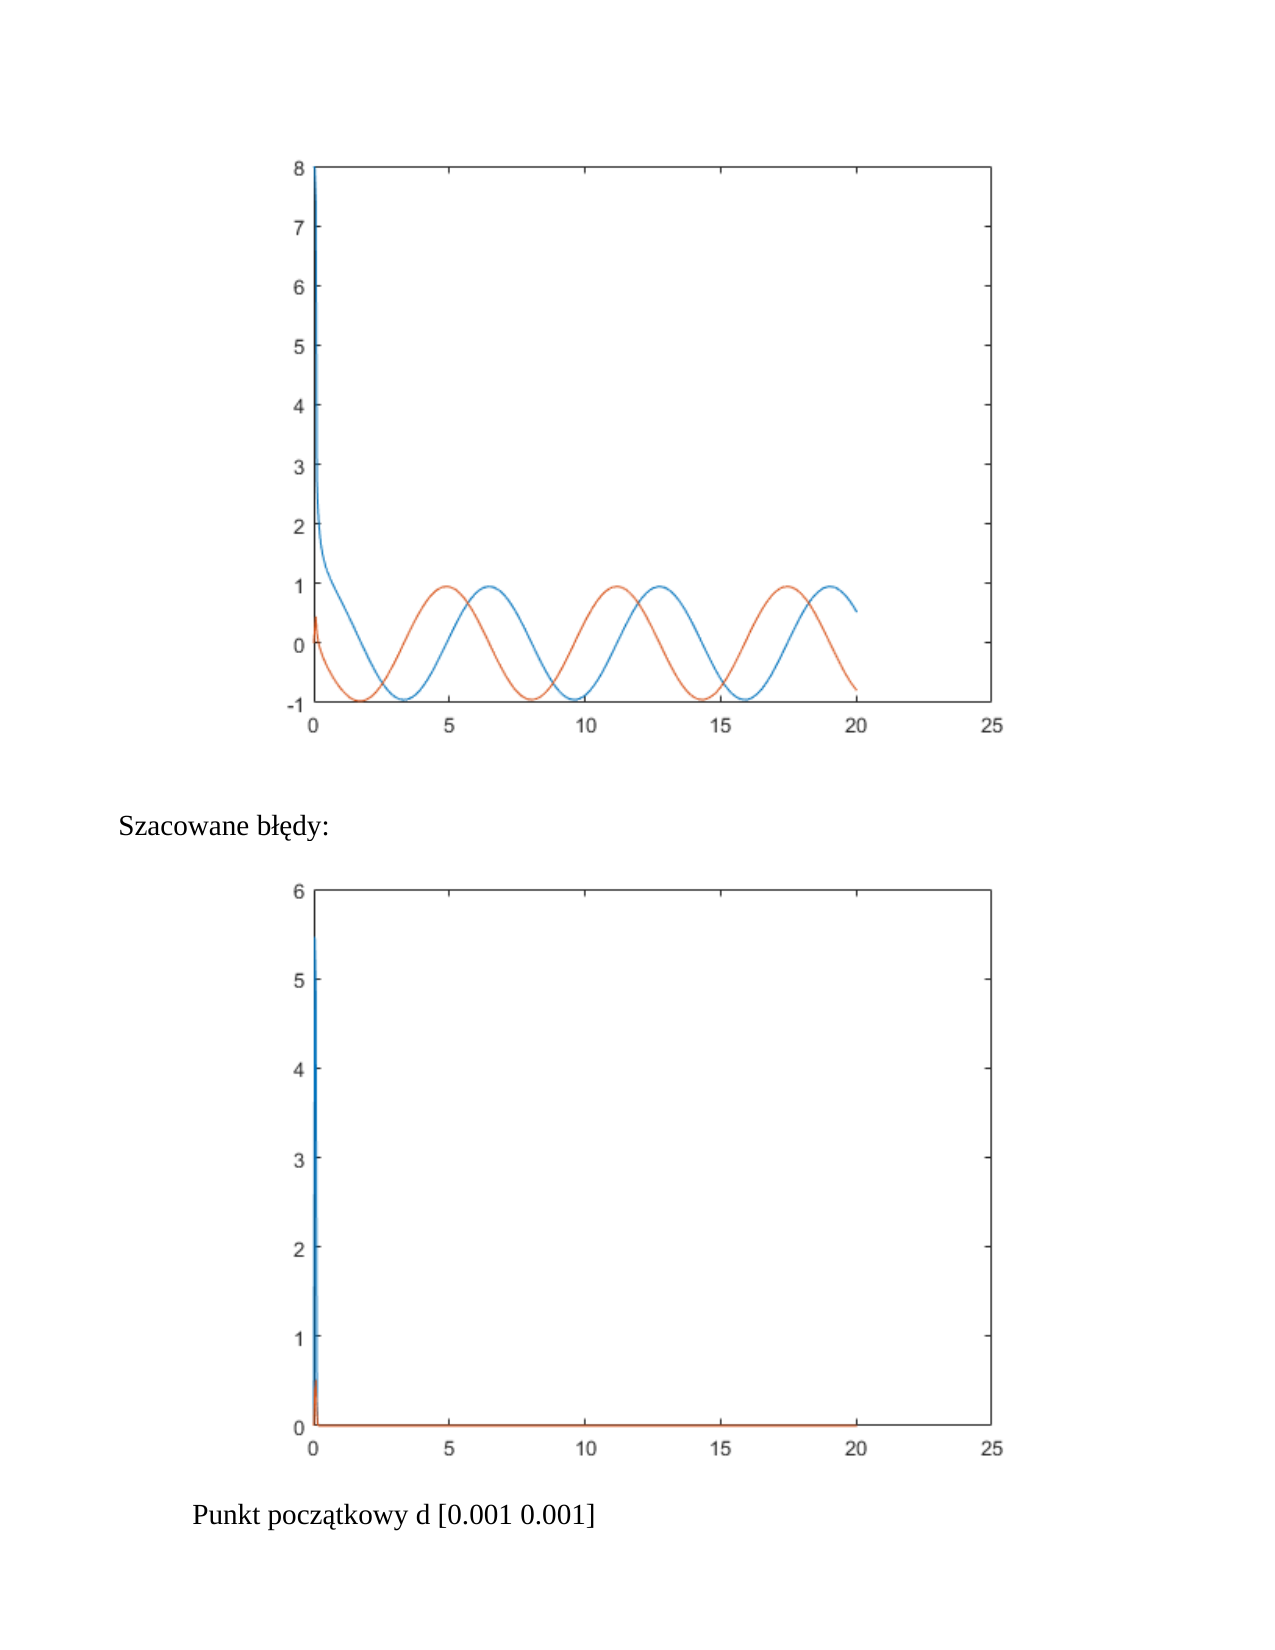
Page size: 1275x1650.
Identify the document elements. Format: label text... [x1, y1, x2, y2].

text Szacowane błędy: [118, 808, 1157, 841]
picture [200, 841, 1075, 1498]
picture [200, 118, 1075, 775]
text Punkt początkowy d [0.001 0.001] [118, 841, 1157, 1531]
